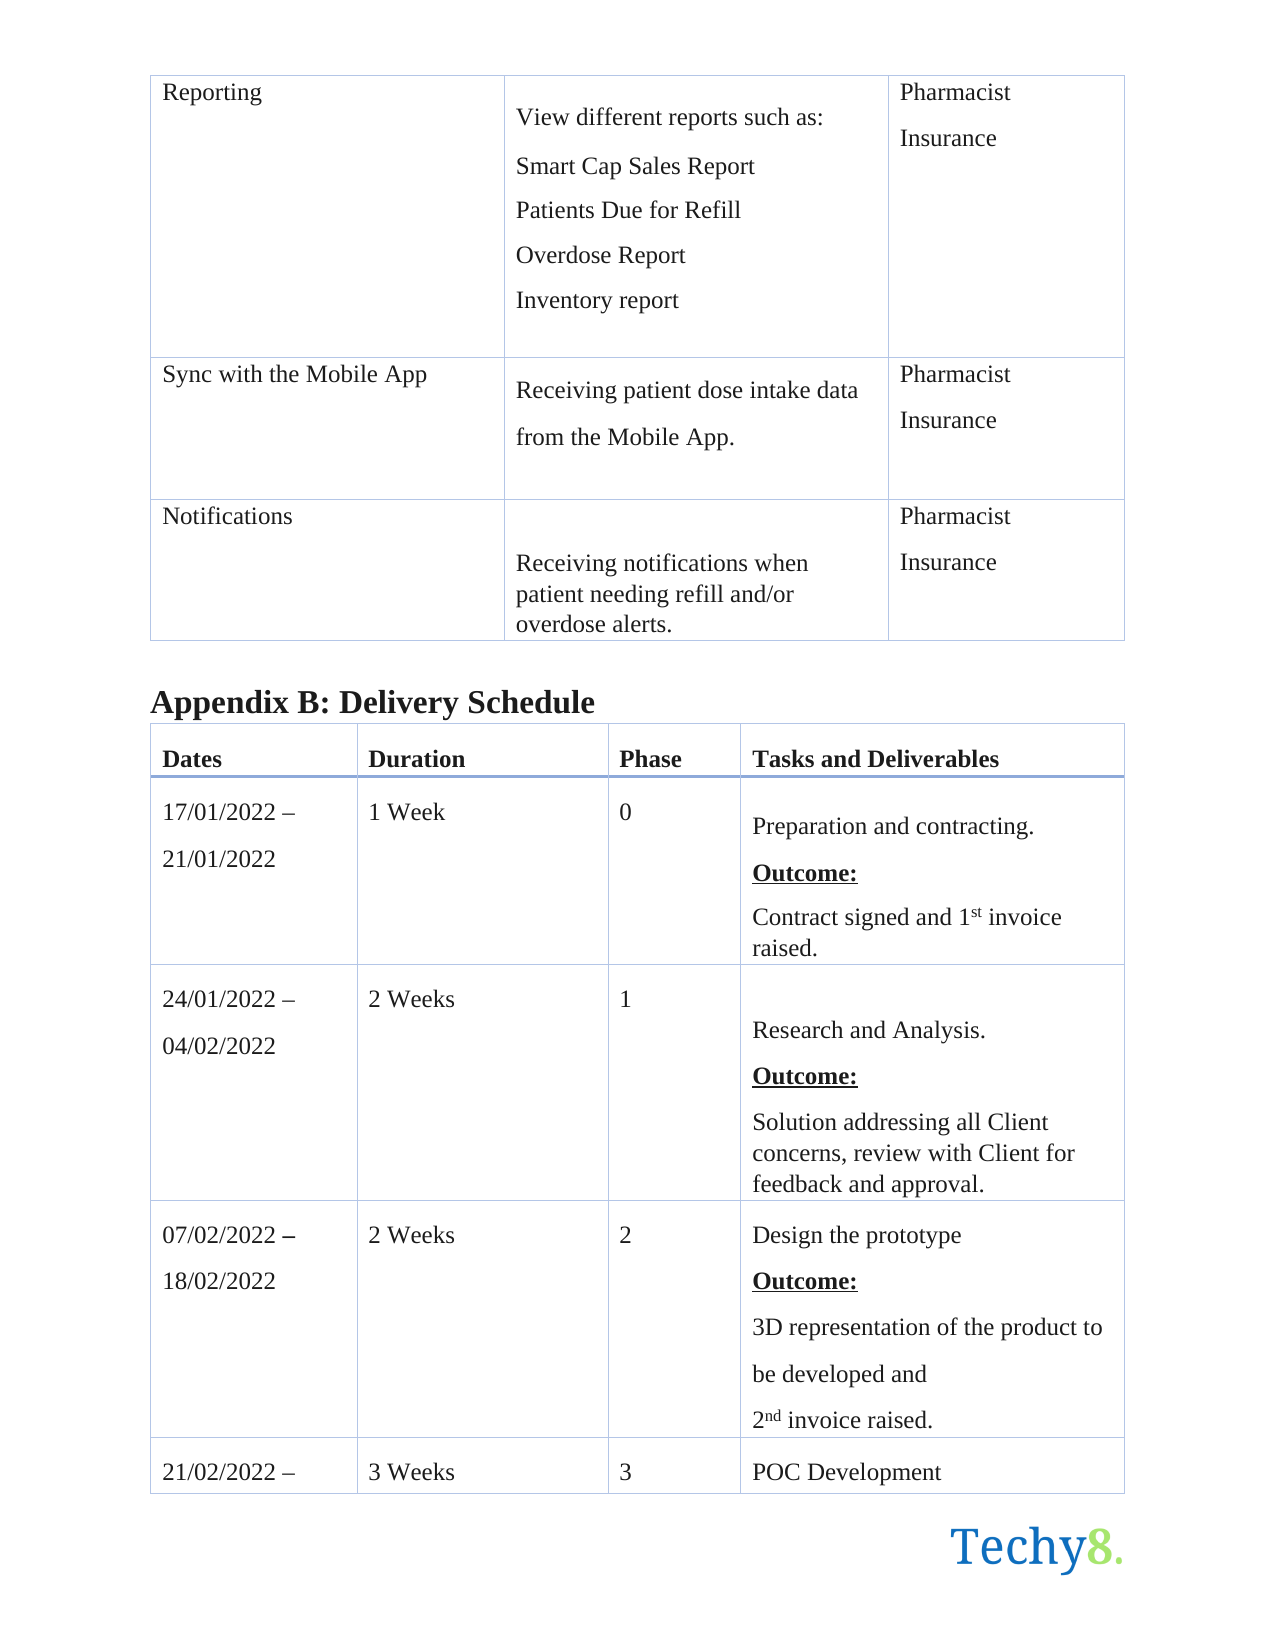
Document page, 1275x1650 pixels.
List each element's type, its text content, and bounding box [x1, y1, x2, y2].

table_cell Sync with the Mobile App [151, 358, 504, 499]
table_cell Pharmacist Insurance [889, 358, 1124, 499]
table_header Phase [609, 724, 740, 775]
table_cell 17/01/2022 – 21/01/2022 [151, 778, 357, 964]
table_cell Research and Analysis. Outcome: Solution addressing all Client concerns, review with Client for feedback and approval. [741, 965, 1124, 1200]
table_cell Pharmacist Insurance [889, 500, 1124, 640]
table_cell View different reports such as: Smart Cap Sales Report Patients Due for Refill Overdose Report Inventory report [505, 76, 888, 357]
table_cell 07/02/2022 – 18/02/2022 [151, 1201, 357, 1437]
table_cell 2 Weeks [358, 965, 608, 1200]
table_cell Pharmacist Insurance [889, 76, 1124, 357]
table_cell 3 [609, 1438, 740, 1493]
table_cell Design the prototype Outcome: 3D representation of the product to be developed and 2nd invoice raised. [741, 1201, 1124, 1437]
table_cell 0 [609, 778, 740, 964]
table_cell Notifications [151, 500, 504, 640]
table_cell 3 Weeks [358, 1438, 608, 1493]
table_cell 24/01/2022 – 04/02/2022 [151, 965, 357, 1200]
table_cell Preparation and contracting. Outcome: Contract signed and 1st invoice raised. [741, 778, 1124, 964]
table_cell Receiving patient dose intake data from the Mobile App. [505, 358, 888, 499]
table_cell POC Development [741, 1438, 1124, 1493]
table_cell 1 [609, 965, 740, 1200]
table_cell Receiving notifications when patient needing refill and/or overdose alerts. [505, 500, 888, 640]
table_header Duration [358, 724, 608, 775]
table_cell 2 [609, 1201, 740, 1437]
table_header Tasks and Deliverables [741, 724, 1124, 775]
table_cell 2 Weeks [358, 1201, 608, 1437]
table_cell Reporting [151, 76, 504, 357]
table_header Dates [151, 724, 357, 775]
table_cell 1 Week [358, 778, 608, 964]
table_cell 21/02/2022 – [151, 1438, 357, 1493]
text Appendix B: Delivery Schedule [150, 682, 1121, 721]
